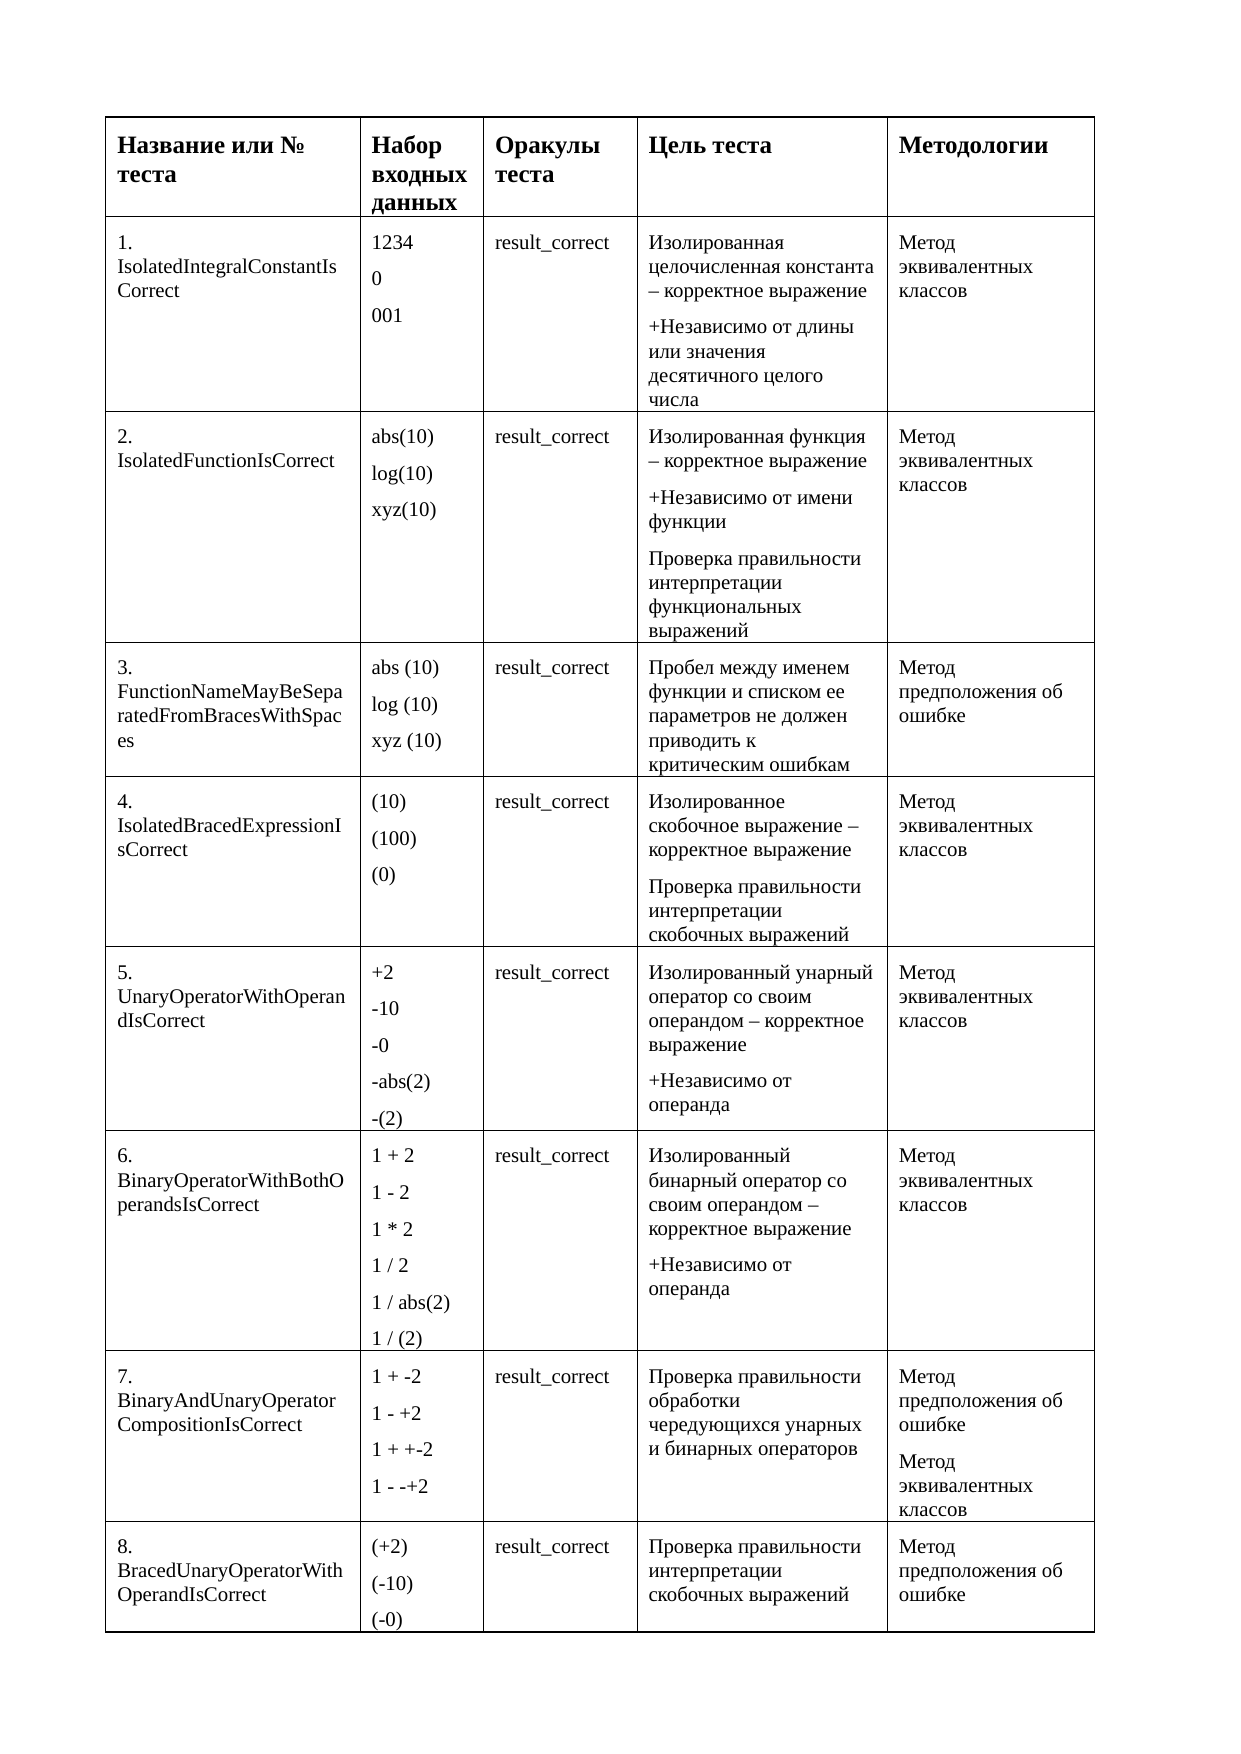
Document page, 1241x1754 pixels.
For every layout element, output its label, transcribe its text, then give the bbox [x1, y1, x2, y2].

table_cell Изолированная функция – корректное выражение +Независимо от имени функции Проверка правильности интерпретации функциональных выражений [638, 412, 887, 642]
table_cell 5. UnaryOperatorWithOperandIsCorrect [106, 947, 360, 1130]
table_cell Пробел между именем функции и списком ее параметров не должен приводить к критическим ошибкам [638, 643, 887, 776]
table_header Набор входных данных [361, 118, 483, 216]
table_cell result_correct [484, 1131, 637, 1350]
table_cell 4. IsolatedBracedExpressionIsCorrect [106, 777, 360, 946]
table_cell Метод эквивалентных классов [888, 217, 1094, 411]
table_cell Метод предположения об ошибке [888, 1522, 1094, 1631]
table_cell 1. IsolatedIntegralConstantIsCorrect [106, 217, 360, 411]
table_cell 8. BracedUnaryOperatorWithOperandIsCorrect [106, 1522, 360, 1631]
table_header Цель теста [638, 118, 887, 216]
table_cell Метод эквивалентных классов [888, 412, 1094, 642]
table_header Название или № теста [106, 118, 360, 216]
table_header Оракулы теста [484, 118, 637, 216]
table_cell result_correct [484, 412, 637, 642]
table_cell result_correct [484, 643, 637, 776]
table_cell 6. BinaryOperatorWithBothOperandsIsCorrect [106, 1131, 360, 1350]
table_cell result_correct [484, 217, 637, 411]
table_cell Метод предположения об ошибке Метод эквивалентных классов [888, 1351, 1094, 1521]
table_header Методологии [888, 118, 1094, 216]
table_cell 1 + 2 1 - 2 1 * 2 1 / 2 1 / abs(2) 1 / (2) [361, 1131, 483, 1350]
table_cell result_correct [484, 777, 637, 946]
table_cell Изолированный бинарный оператор со своим операндом – корректное выражение +Независимо от операнда [638, 1131, 887, 1350]
table_cell 7. BinaryAndUnaryOperatorCompositionIsCorrect [106, 1351, 360, 1521]
table_cell Проверка правильности обработки чередующихся унарных и бинарных операторов [638, 1351, 887, 1521]
table_cell result_correct [484, 1522, 637, 1631]
table_cell 1 + -2 1 - +2 1 + +-2 1 - -+2 [361, 1351, 483, 1521]
table_cell +2 -10 -0 -abs(2) -(2) [361, 947, 483, 1130]
table_cell abs(10) log(10) xyz(10) [361, 412, 483, 642]
table_cell Метод предположения об ошибке [888, 643, 1094, 776]
table_cell 2. IsolatedFunctionIsCorrect [106, 412, 360, 642]
table_cell Метод эквивалентных классов [888, 1131, 1094, 1350]
table_cell 3. FunctionNameMayBeSeparatedFromBracesWithSpaces [106, 643, 360, 776]
table_cell (10) (100) (0) [361, 777, 483, 946]
table_cell (+2) (-10) (-0) [361, 1522, 483, 1631]
table_cell Изолированная целочисленная константа – корректное выражение +Независимо от длины или значения десятичного целого числа [638, 217, 887, 411]
table_cell Изолированное скобочное выражение – корректное выражение Проверка правильности интерпретации скобочных выражений [638, 777, 887, 946]
table_cell Проверка правильности интерпретации скобочных выражений [638, 1522, 887, 1631]
table_cell result_correct [484, 1351, 637, 1521]
table_cell 1234 0 001 [361, 217, 483, 411]
table_cell Метод эквивалентных классов [888, 947, 1094, 1130]
table_cell result_correct [484, 947, 637, 1130]
table_cell Метод эквивалентных классов [888, 777, 1094, 946]
table_cell Изолированный унарный оператор со своим операндом – корректное выражение +Независимо от операнда [638, 947, 887, 1130]
table_cell abs (10) log (10) xyz (10) [361, 643, 483, 776]
